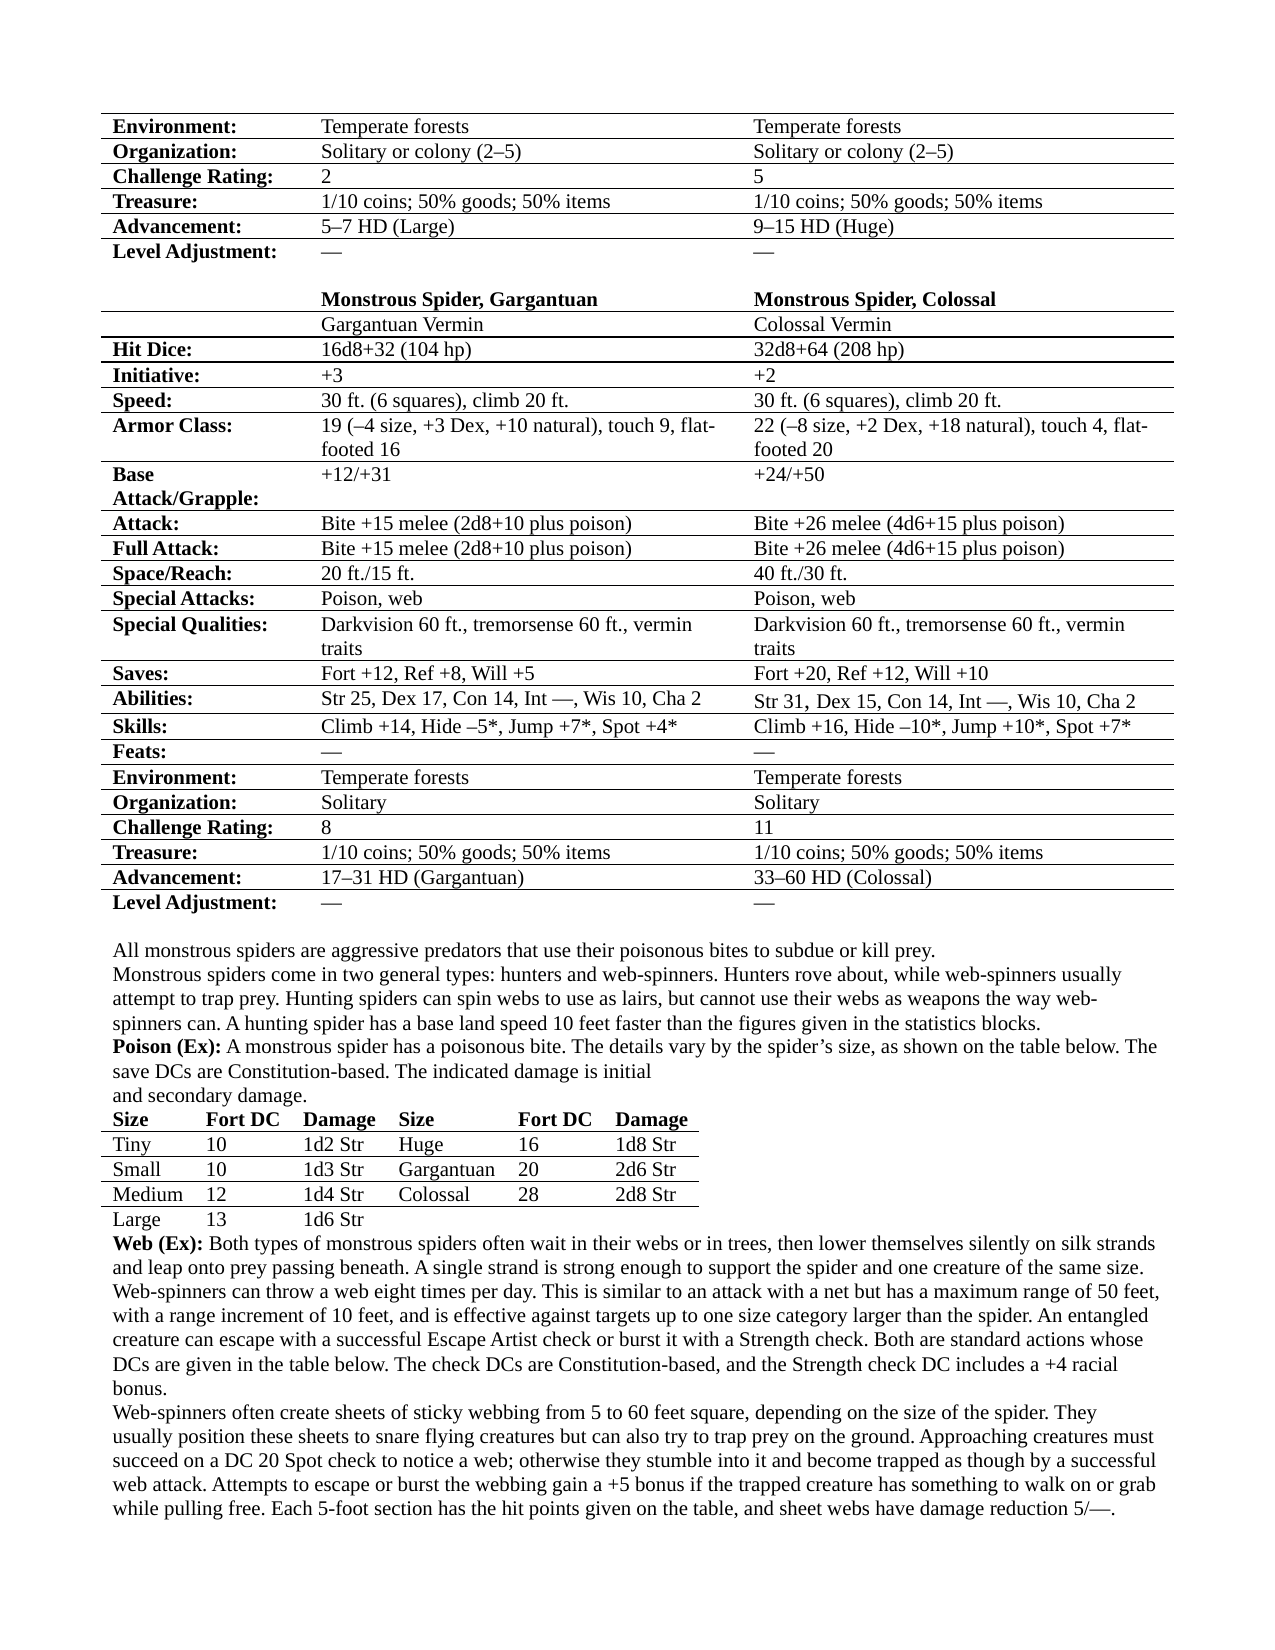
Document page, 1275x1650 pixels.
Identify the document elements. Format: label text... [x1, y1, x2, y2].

table_cell Bite +26 melee (4d6+15 plus poison) [743, 536, 1174, 560]
table_cell Solitary or colony (2–5) [310, 139, 742, 163]
text and secondary damage. [112, 1083, 1162, 1107]
table_cell +3 [310, 363, 742, 387]
table_cell Feats: [101, 740, 309, 763]
table_cell Special Qualities: [101, 611, 309, 659]
table_cell Bite +26 melee (4d6+15 plus poison) [743, 511, 1174, 535]
table_cell Solitary [310, 790, 742, 814]
table_header Monstrous Spider, Colossal [743, 287, 1174, 311]
table_cell 8 [310, 815, 742, 839]
table_cell 5–7 HD (Large) [310, 214, 742, 238]
table_header Damage [604, 1107, 699, 1131]
table_cell 30 ft. (6 squares), climb 20 ft. [743, 388, 1174, 412]
table_cell Darkvision 60 ft., tremorsense 60 ft., vermin traits [310, 611, 742, 659]
table_cell [604, 1207, 699, 1231]
table_header Monstrous Spider, Gargantuan [310, 287, 742, 311]
table_cell Full Attack: [101, 536, 309, 560]
table_cell Large [101, 1207, 194, 1231]
table_cell Advancement: [101, 865, 309, 889]
table_cell Medium [101, 1182, 194, 1206]
table_cell Gargantuan Vermin [310, 312, 742, 336]
table_cell Huge [387, 1132, 507, 1156]
table_cell 10 [194, 1132, 292, 1156]
table_header Size [387, 1107, 507, 1131]
table_cell Saves: [101, 661, 309, 685]
text Poison (Ex): A monstrous spider has a poisonous bite. The details vary by the spider’s size, as shown on the table below. The save DCs are Constitution-based. The indicated damage is initial [112, 1034, 1162, 1083]
table_cell Solitary or colony (2–5) [742, 139, 1174, 163]
table_cell — [743, 890, 1174, 914]
text All monstrous spiders are aggressive predators that use their poisonous bites to subdue or kill prey. [112, 938, 1162, 962]
table_cell 1/10 coins; 50% goods; 50% items [310, 840, 742, 864]
table_cell Colossal [387, 1182, 507, 1206]
table_cell 22 (–8 size, +2 Dex, +18 natural), touch 4, flat-footed 20 [743, 413, 1174, 461]
table_cell 1/10 coins; 50% goods; 50% items [310, 189, 742, 213]
table_cell Initiative: [101, 363, 309, 387]
table_cell Str 25, Dex 17, Con 14, Int —, Wis 10, Cha 2 [310, 686, 742, 713]
table_header [101, 287, 309, 311]
table_cell 13 [194, 1207, 292, 1231]
table_cell Climb +16, Hide –10*, Jump +10*, Spot +7* [743, 714, 1174, 738]
table_cell Fort +20, Ref +12, Will +10 [743, 661, 1174, 685]
table_cell Fort +12, Ref +8, Will +5 [310, 661, 742, 685]
table_cell 16 [507, 1132, 604, 1156]
table_cell Temperate forests [743, 765, 1174, 789]
table_cell 1d4 Str [292, 1182, 387, 1206]
table_cell 2 [310, 164, 742, 188]
table_cell +24/+50 [743, 462, 1174, 510]
table_cell Poison, web [310, 586, 742, 610]
table_cell Temperate forests [742, 114, 1174, 138]
text Web-spinners often create sheets of sticky webbing from 5 to 60 feet square, depending on the size of the spider. They usually position these sheets to snare flying creatures but can also try to trap prey on the ground. Approaching creatures must succeed on a DC 20 Spot check to notice a web; otherwise they stumble into it and become trapped as though by a successful web attack. Attempts to escape or burst the webbing gain a +5 bonus if the trapped creature has something to walk on or grab while pulling free. Each 5-foot section has the hit points given on the table, and sheet webs have damage reduction 5/—. [112, 1399, 1162, 1520]
table_cell 32d8+64 (208 hp) [743, 338, 1174, 361]
table_cell 1d8 Str [604, 1132, 699, 1156]
table_cell 19 (–4 size, +3 Dex, +10 natural), touch 9, flat-footed 16 [310, 413, 742, 461]
table_cell 2d8 Str [604, 1182, 699, 1206]
table_cell 20 [507, 1157, 604, 1181]
table_cell Challenge Rating: [101, 815, 309, 839]
table_cell 30 ft. (6 squares), climb 20 ft. [310, 388, 742, 412]
table_cell — [742, 239, 1174, 263]
table_header Fort DC [194, 1107, 292, 1131]
table_cell Colossal Vermin [743, 312, 1174, 336]
table_cell 12 [194, 1182, 292, 1206]
text Web (Ex): Both types of monstrous spiders often wait in their webs or in trees, then lower themselves silently on silk strands and leap onto prey passing beneath. A single strand is strong enough to support the spider and one creature of the same size. Web-spinners can throw a web eight times per day. This is similar to an attack with a net but has a maximum range of 50 feet, with a range increment of 10 feet, and is effective against targets up to one size category larger than the spider. An entangled creature can escape with a successful Escape Artist check or burst it with a Strength check. Both are standard actions whose DCs are given in the table below. The check DCs are Constitution-based, and the Strength check DC includes a +4 racial bonus. [112, 1231, 1162, 1399]
table_header Damage [292, 1107, 387, 1131]
table_cell Speed: [101, 388, 309, 412]
table_cell +12/+31 [310, 462, 742, 510]
table_cell Space/Reach: [101, 561, 309, 585]
table_cell Darkvision 60 ft., tremorsense 60 ft., vermin traits [743, 611, 1174, 659]
table_cell [387, 1207, 507, 1231]
table_cell Tiny [101, 1132, 194, 1156]
table_cell Hit Dice: [101, 338, 309, 361]
table_cell — [310, 740, 742, 763]
table_cell Str 31, Dex 15, Con 14, Int —, Wis 10, Cha 2 [743, 686, 1174, 713]
table_cell +2 [743, 363, 1174, 387]
table_cell 1d2 Str [292, 1132, 387, 1156]
table_cell 1d3 Str [292, 1157, 387, 1181]
table_cell Environment: [101, 765, 309, 789]
table_cell — [743, 740, 1174, 763]
table_cell Bite +15 melee (2d8+10 plus poison) [310, 536, 742, 560]
table_cell Temperate forests [310, 765, 742, 789]
table_cell 1/10 coins; 50% goods; 50% items [742, 189, 1174, 213]
table_cell 20 ft./15 ft. [310, 561, 742, 585]
table_cell 11 [743, 815, 1174, 839]
table_cell Solitary [743, 790, 1174, 814]
table_cell Special Attacks: [101, 586, 309, 610]
table_cell Poison, web [743, 586, 1174, 610]
table_cell Temperate forests [310, 114, 742, 138]
table_cell 28 [507, 1182, 604, 1206]
table_cell 9–15 HD (Huge) [742, 214, 1174, 238]
table_header Size [101, 1107, 194, 1131]
table_cell Treasure: [101, 840, 309, 864]
table_cell Climb +14, Hide –5*, Jump +7*, Spot +4* [310, 714, 742, 738]
table_cell Armor Class: [101, 413, 309, 461]
table_cell Organization: [101, 790, 309, 814]
table_cell Small [101, 1157, 194, 1181]
table_cell 16d8+32 (104 hp) [310, 338, 742, 361]
table_cell Gargantuan [387, 1157, 507, 1181]
table_cell Organization: [101, 139, 309, 163]
table_cell Abilities: [101, 686, 309, 713]
table_cell 10 [194, 1157, 292, 1181]
table_header Fort DC [507, 1107, 604, 1131]
table_cell Environment: [101, 114, 309, 138]
table_cell 1/10 coins; 50% goods; 50% items [743, 840, 1174, 864]
table_cell 2d6 Str [604, 1157, 699, 1181]
table_cell 33–60 HD (Colossal) [743, 865, 1174, 889]
table_cell 17–31 HD (Gargantuan) [310, 865, 742, 889]
table_cell [507, 1207, 604, 1231]
table_cell 40 ft./30 ft. [743, 561, 1174, 585]
table_cell Skills: [101, 714, 309, 738]
table_cell 1d6 Str [292, 1207, 387, 1231]
table_cell 5 [742, 164, 1174, 188]
table_cell — [310, 890, 742, 914]
table_cell Level Adjustment: [101, 890, 309, 914]
table_cell [101, 312, 309, 336]
table_cell Bite +15 melee (2d8+10 plus poison) [310, 511, 742, 535]
table_cell Base Attack/Grapple: [101, 462, 309, 510]
table_cell Challenge Rating: [101, 164, 309, 188]
table_cell Treasure: [101, 189, 309, 213]
table_cell Attack: [101, 511, 309, 535]
table_cell — [310, 239, 742, 263]
text Monstrous spiders come in two general types: hunters and web-spinners. Hunters rove about, while web-spinners usually attempt to trap prey. Hunting spiders can spin webs to use as lairs, but cannot use their webs as weapons the way web-spinners can. A hunting spider has a base land speed 10 feet faster than the figures given in the statistics blocks. [112, 962, 1162, 1034]
table_cell Advancement: [101, 214, 309, 238]
table_cell Level Adjustment: [101, 239, 309, 263]
